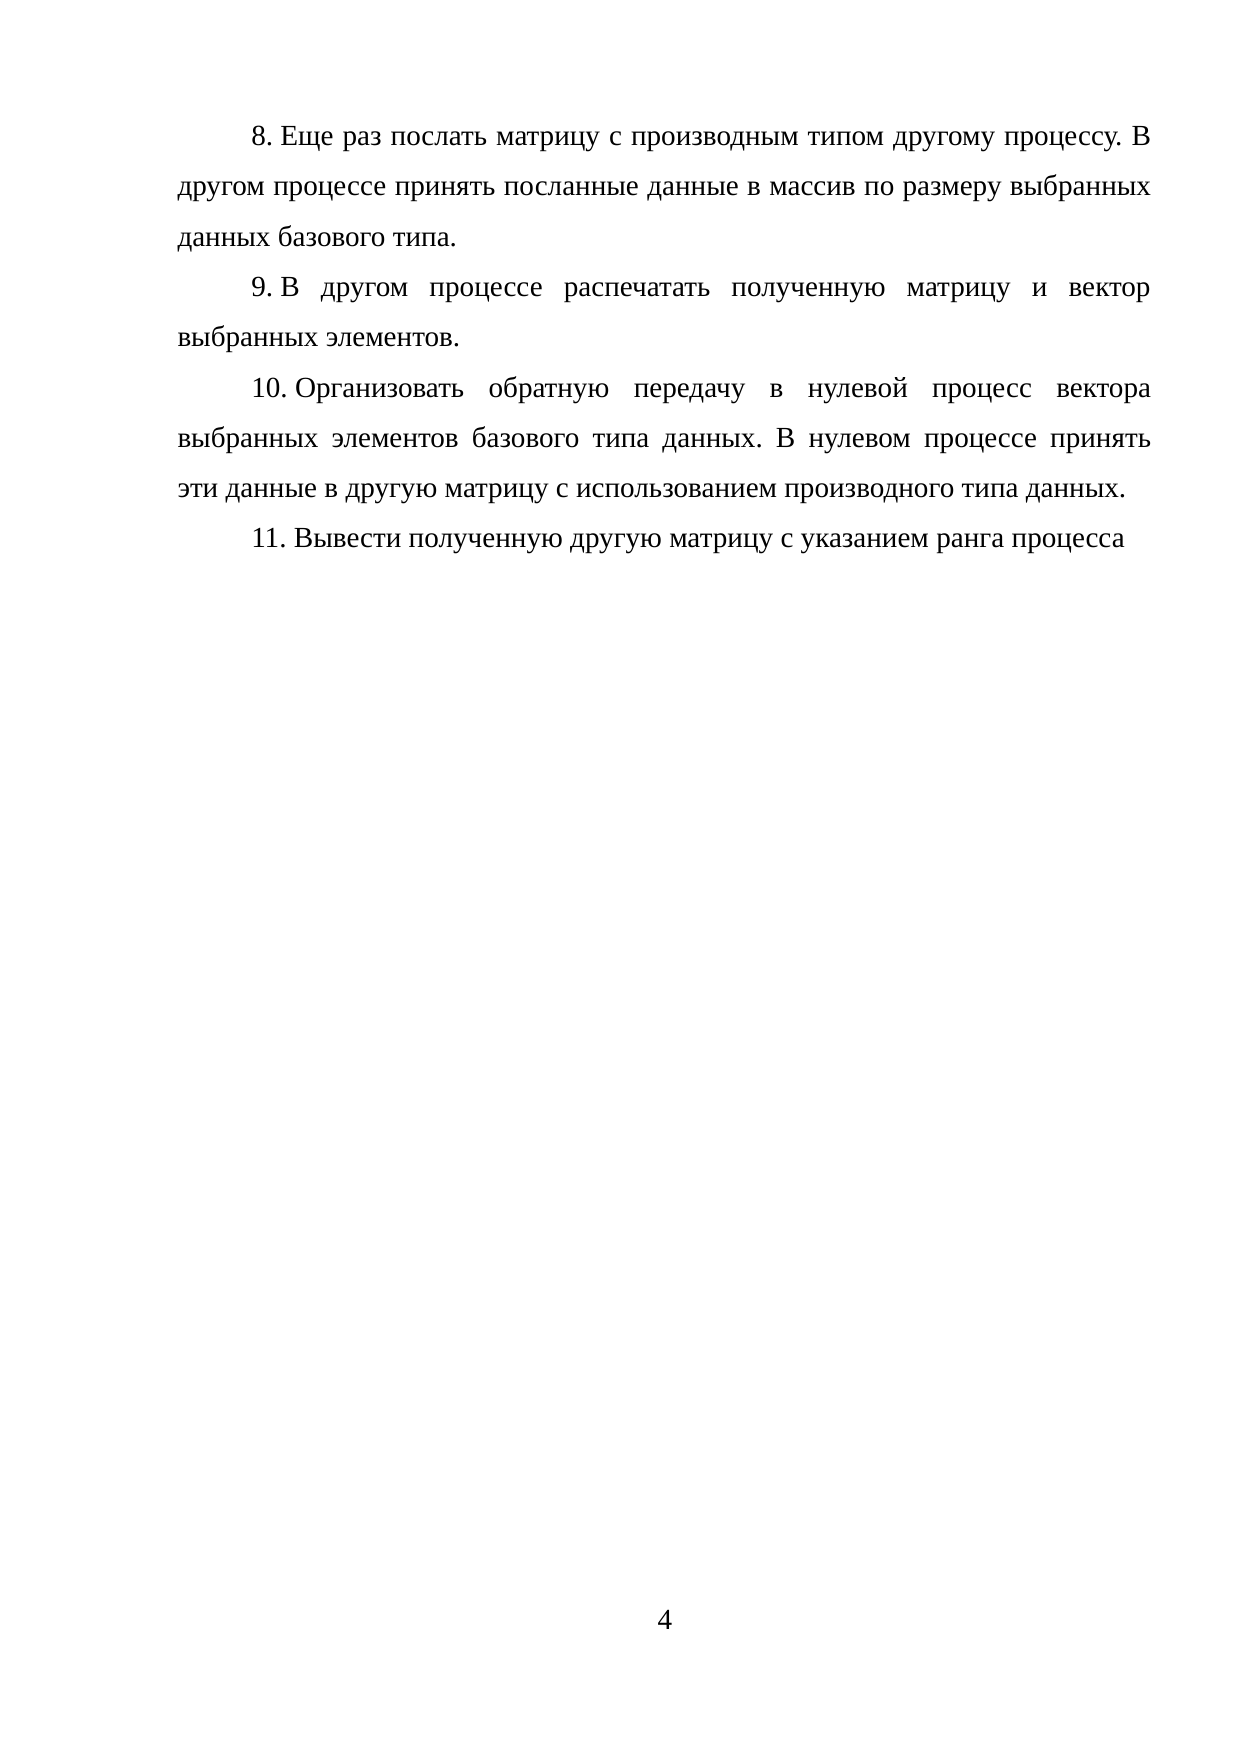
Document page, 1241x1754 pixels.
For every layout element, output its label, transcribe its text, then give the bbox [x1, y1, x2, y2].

list Организовать обратную передачу в нулевой процесс вектора выбранных элементов базового типа данных. В нулевом процессе принять эти данные в другую матрицу с использованием производного типа данных. [177, 370, 1152, 504]
list Вывести полученную другую матрицу с указанием ранга процесса [177, 521, 1152, 554]
list В другом процессе распечатать полученную матрицу и вектор выбранных элементов. [177, 269, 1152, 353]
list Еще раз послать матрицу с производным типом другому процессу. В другом процессе принять посланные данные в массив по размеру выбранных данных базового типа. [177, 118, 1152, 252]
